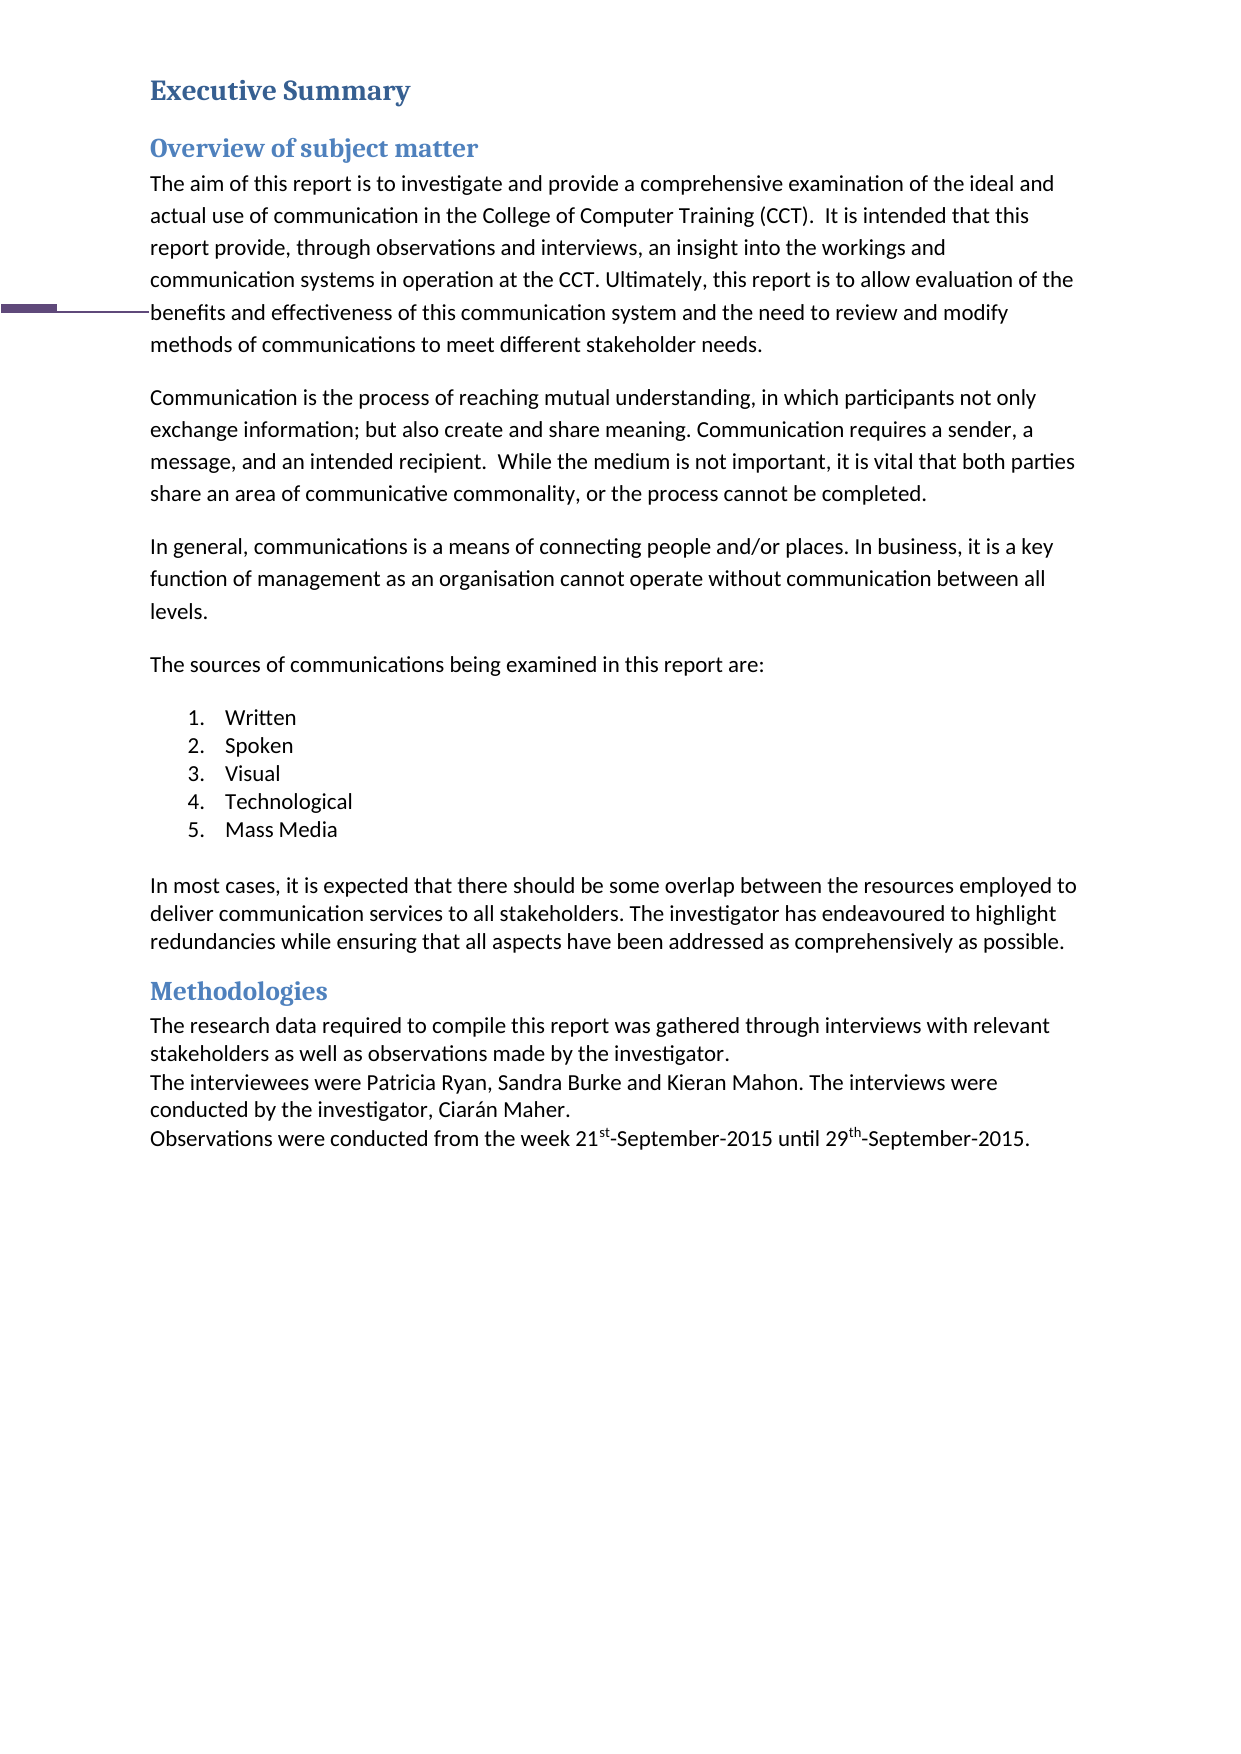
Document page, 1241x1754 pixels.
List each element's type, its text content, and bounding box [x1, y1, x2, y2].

text The aim of this report is to investigate and provide a comprehensive examination of the ideal and actual use of communication in the College of Computer Training (CCT). It is intended that this report provide, through observations and interviews, an insight into the workings and communication systems in operation at the CCT. Ultimately, this report is to allow evaluation of the benefits and effectiveness of this communication system and the need to review and modify methods of communications to meet different stakeholder needs. [150, 169, 1090, 358]
subtitle Methodologies [150, 976, 1090, 1007]
list Technological [187, 787, 1090, 815]
text The research data required to compile this report was gathered through interviews with relevant stakeholders as well as observations made by the investigator. [150, 1012, 1090, 1068]
subtitle Executive Summary [150, 74, 1090, 107]
text The interviewees were Patricia Ryan, Sandra Burke and Kieran Mahon. The interviews were conducted by the investigator, Ciarán Maher. [150, 1068, 1090, 1124]
text The sources of communications being examined in this report are: [150, 650, 1090, 678]
list Written [187, 703, 1090, 731]
text In most cases, it is expected that there should be some overlap between the resources employed to deliver communication services to all stakeholders. The investigator has endeavoured to highlight redundancies while ensuring that all aspects have been addressed as comprehensively as possible. [150, 871, 1090, 955]
text In general, communications is a means of connecting people and/or places. In business, it is a key function of management as an organisation cannot operate without communication between all levels. [150, 532, 1090, 625]
text Communication is the process of reaching mutual understanding, in which participants not only exchange information; but also create and share meaning. Communication requires a sender, a message, and an intended recipient. While the medium is not important, it is vital that both parties share an area of communicative commonality, or the process cannot be completed. [150, 383, 1090, 507]
text Observations were conducted from the week 21st-September-2015 until 29th-September-2015. [150, 1124, 1090, 1152]
list Visual [187, 759, 1090, 787]
list Mass Media [187, 815, 1090, 843]
list Spoken [187, 731, 1090, 759]
subtitle Overview of subject matter [150, 133, 1090, 164]
